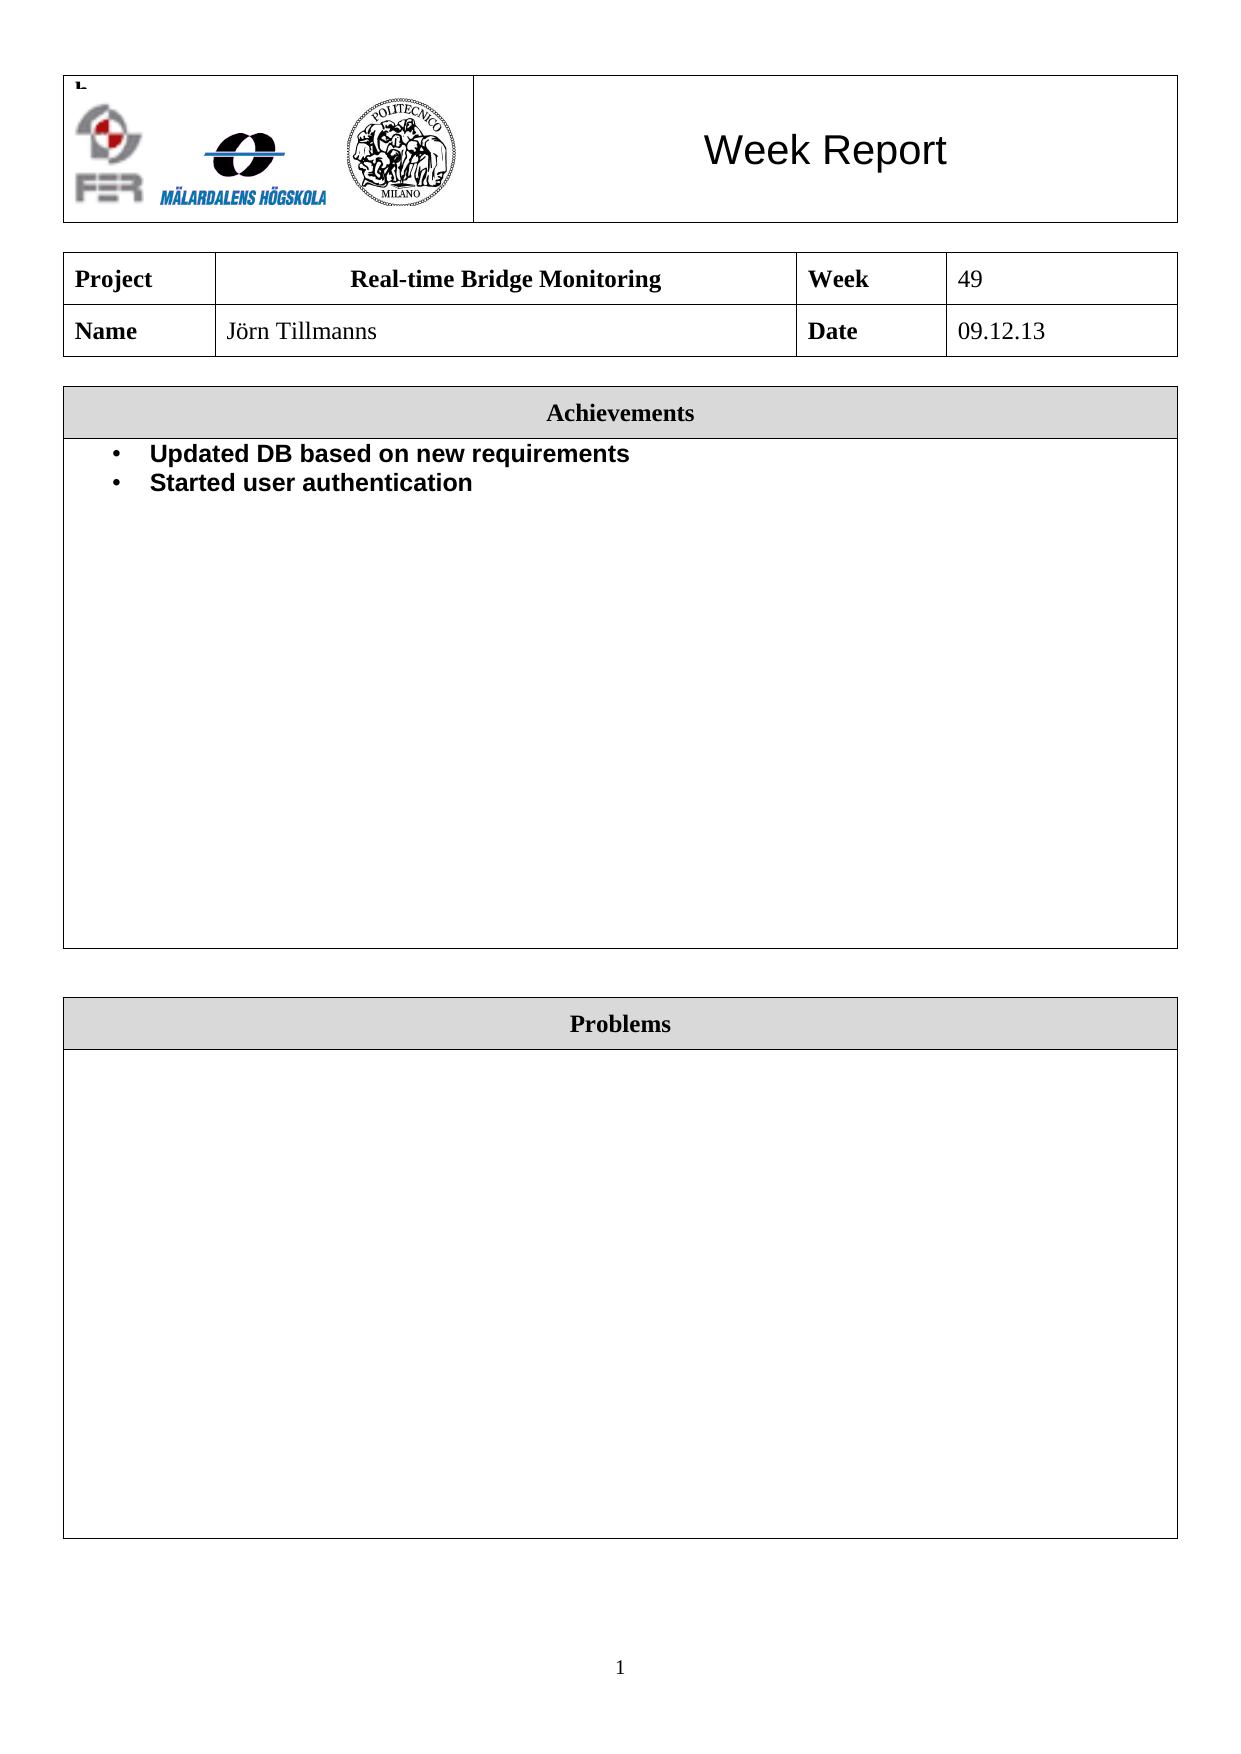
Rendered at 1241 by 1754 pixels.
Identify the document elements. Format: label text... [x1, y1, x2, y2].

picture [347, 98, 457, 206]
table_cell [946, 223, 1177, 252]
table_cell Project [64, 253, 215, 304]
table_cell Updated DB based on new requirements Started user authentication [64, 439, 1177, 948]
table_header Week Report [474, 76, 1177, 222]
picture [74, 90, 144, 217]
table_cell [63, 223, 215, 252]
table_cell [215, 223, 712, 252]
table_cell [63, 357, 1177, 386]
table_cell 49 [947, 253, 1177, 304]
table_cell [712, 223, 946, 252]
table_cell Real-time Bridge Monitoring [216, 253, 796, 304]
table_header Problems [64, 998, 1177, 1049]
table_cell Achievements [64, 387, 1177, 438]
table_cell 09.12.13 [947, 305, 1177, 356]
table_cell Week [797, 253, 946, 304]
picture [160, 133, 326, 205]
table_cell Date [797, 305, 946, 356]
table_cell Name [64, 305, 215, 356]
table_cell Jörn Tillmanns [216, 305, 796, 356]
table_header h [64, 76, 473, 222]
table_cell [64, 1050, 1177, 1537]
